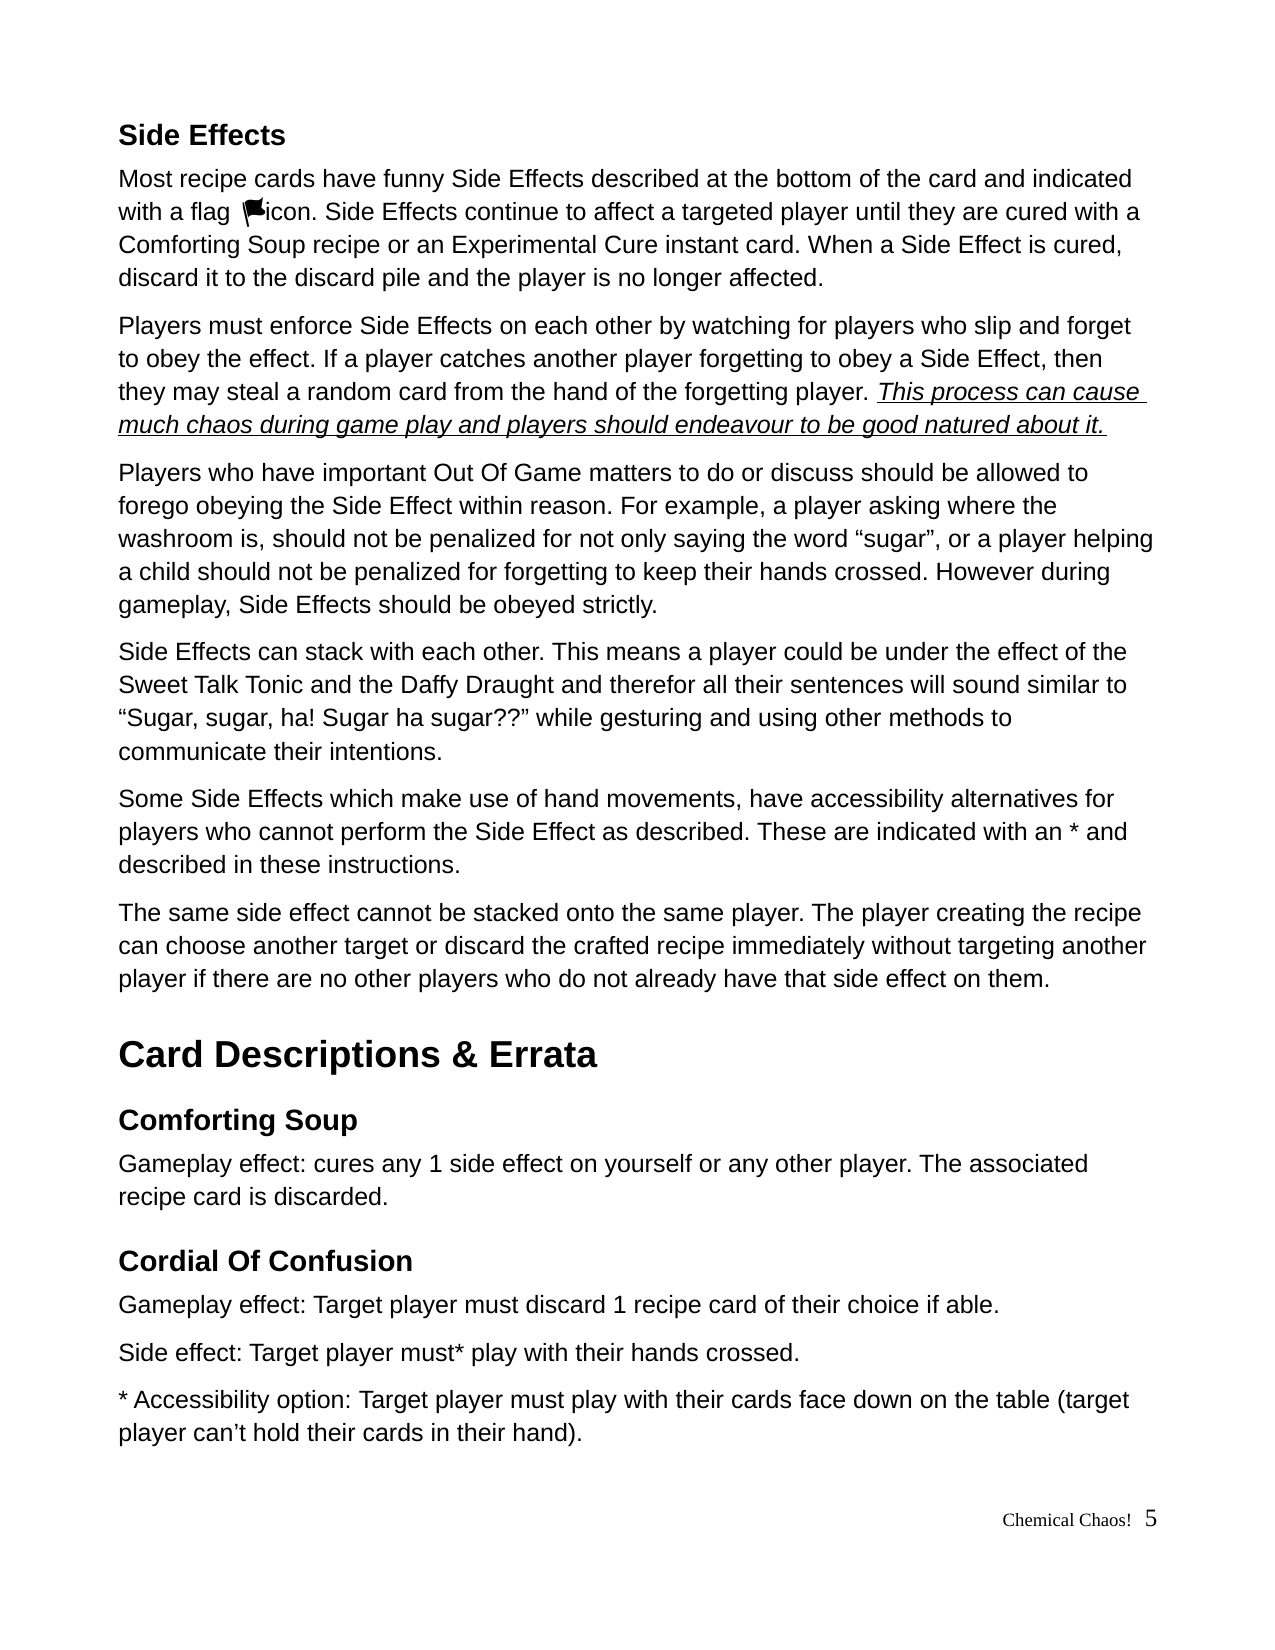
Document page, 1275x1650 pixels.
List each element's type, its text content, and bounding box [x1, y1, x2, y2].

text Side effect: Target player must* play with their hands crossed. [118, 1338, 1157, 1366]
subtitle Side Effects [118, 118, 1157, 152]
subtitle Cordial Of Confusion [118, 1244, 1157, 1278]
text The same side effect cannot be stacked onto the same player. The player creating the recipe can choose another target or discard the crafted recipe immediately without targeting another player if there are no other players who do not already have that side effect on them. [118, 898, 1157, 992]
subtitle Comforting Soup [118, 1102, 1157, 1136]
text Players who have important Out Of Game matters to do or discuss should be allowed to forego obeying the Side Effect within reason. For example, a player asking where the washroom is, should not be penalized for not only saying the word “sugar”, or a player helping a child should not be penalized for forgetting to keep their hands crossed. However during gameplay, Side Effects should be obeyed strictly. [118, 458, 1157, 618]
text Gameplay effect: cures any 1 side effect on yourself or any other player. The associated recipe card is discarded. [118, 1149, 1157, 1210]
text * Accessibility option: Target player must play with their cards face down on the table (target player can’t hold their cards in their hand). [118, 1385, 1157, 1447]
subtitle Card Descriptions & Errata [118, 1032, 1157, 1075]
text Gameplay effect: Target player must discard 1 recipe card of their choice if able. [118, 1290, 1157, 1319]
text Most recipe cards have funny Side Effects described at the bottom of the card and indicated with a flag icon. Side Effects continue to affect a targeted player until they are cured with a Comforting Soup recipe or an Experimental Cure instant card. When a Side Effect is cured, discard it to the discard pile and the player is no longer affected. [118, 164, 1157, 292]
text Players must enforce Side Effects on each other by watching for players who slip and forget to obey the effect. If a player catches another player forgetting to obey a Side Effect, then they may steal a random card from the hand of the forgetting player. This process can cause much chaos during game play and players should endeavour to be good natured about it. [118, 311, 1157, 439]
text Some Side Effects which make use of hand movements, have accessibility alternatives for players who cannot perform the Side Effect as described. These are indicated with an * and described in these instructions. [118, 784, 1157, 879]
picture [242, 197, 265, 227]
text Side Effects can stack with each other. This means a player could be under the effect of the Sweet Talk Tonic and the Daffy Draught and therefor all their sentences will sound similar to “Sugar, sugar, ha! Sugar ha sugar??” while gesturing and using other methods to communicate their intentions. [118, 637, 1157, 765]
